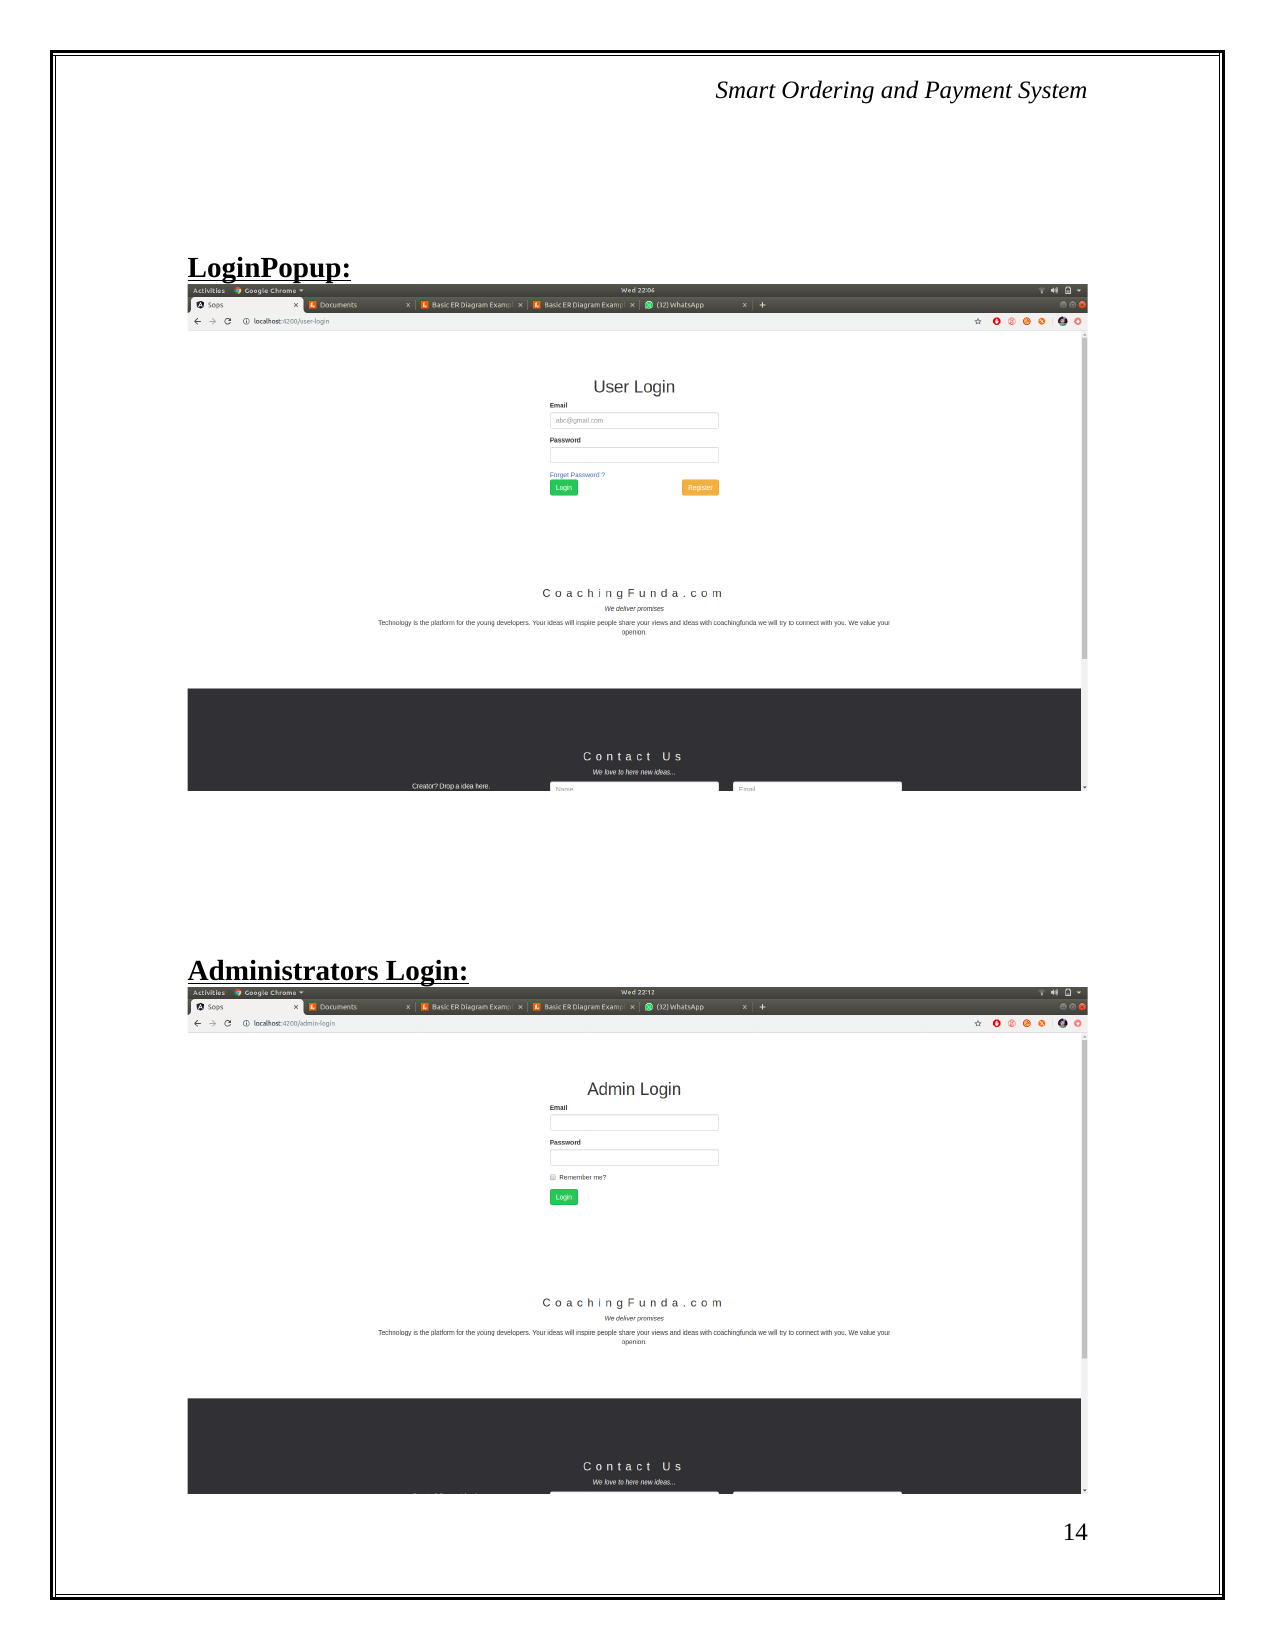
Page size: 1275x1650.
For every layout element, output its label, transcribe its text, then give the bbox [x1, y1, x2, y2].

picture [187, 987, 1088, 1494]
title LoginPopup: [187, 251, 1087, 284]
title Administrators Login: [187, 953, 1087, 987]
picture [187, 284, 1088, 791]
